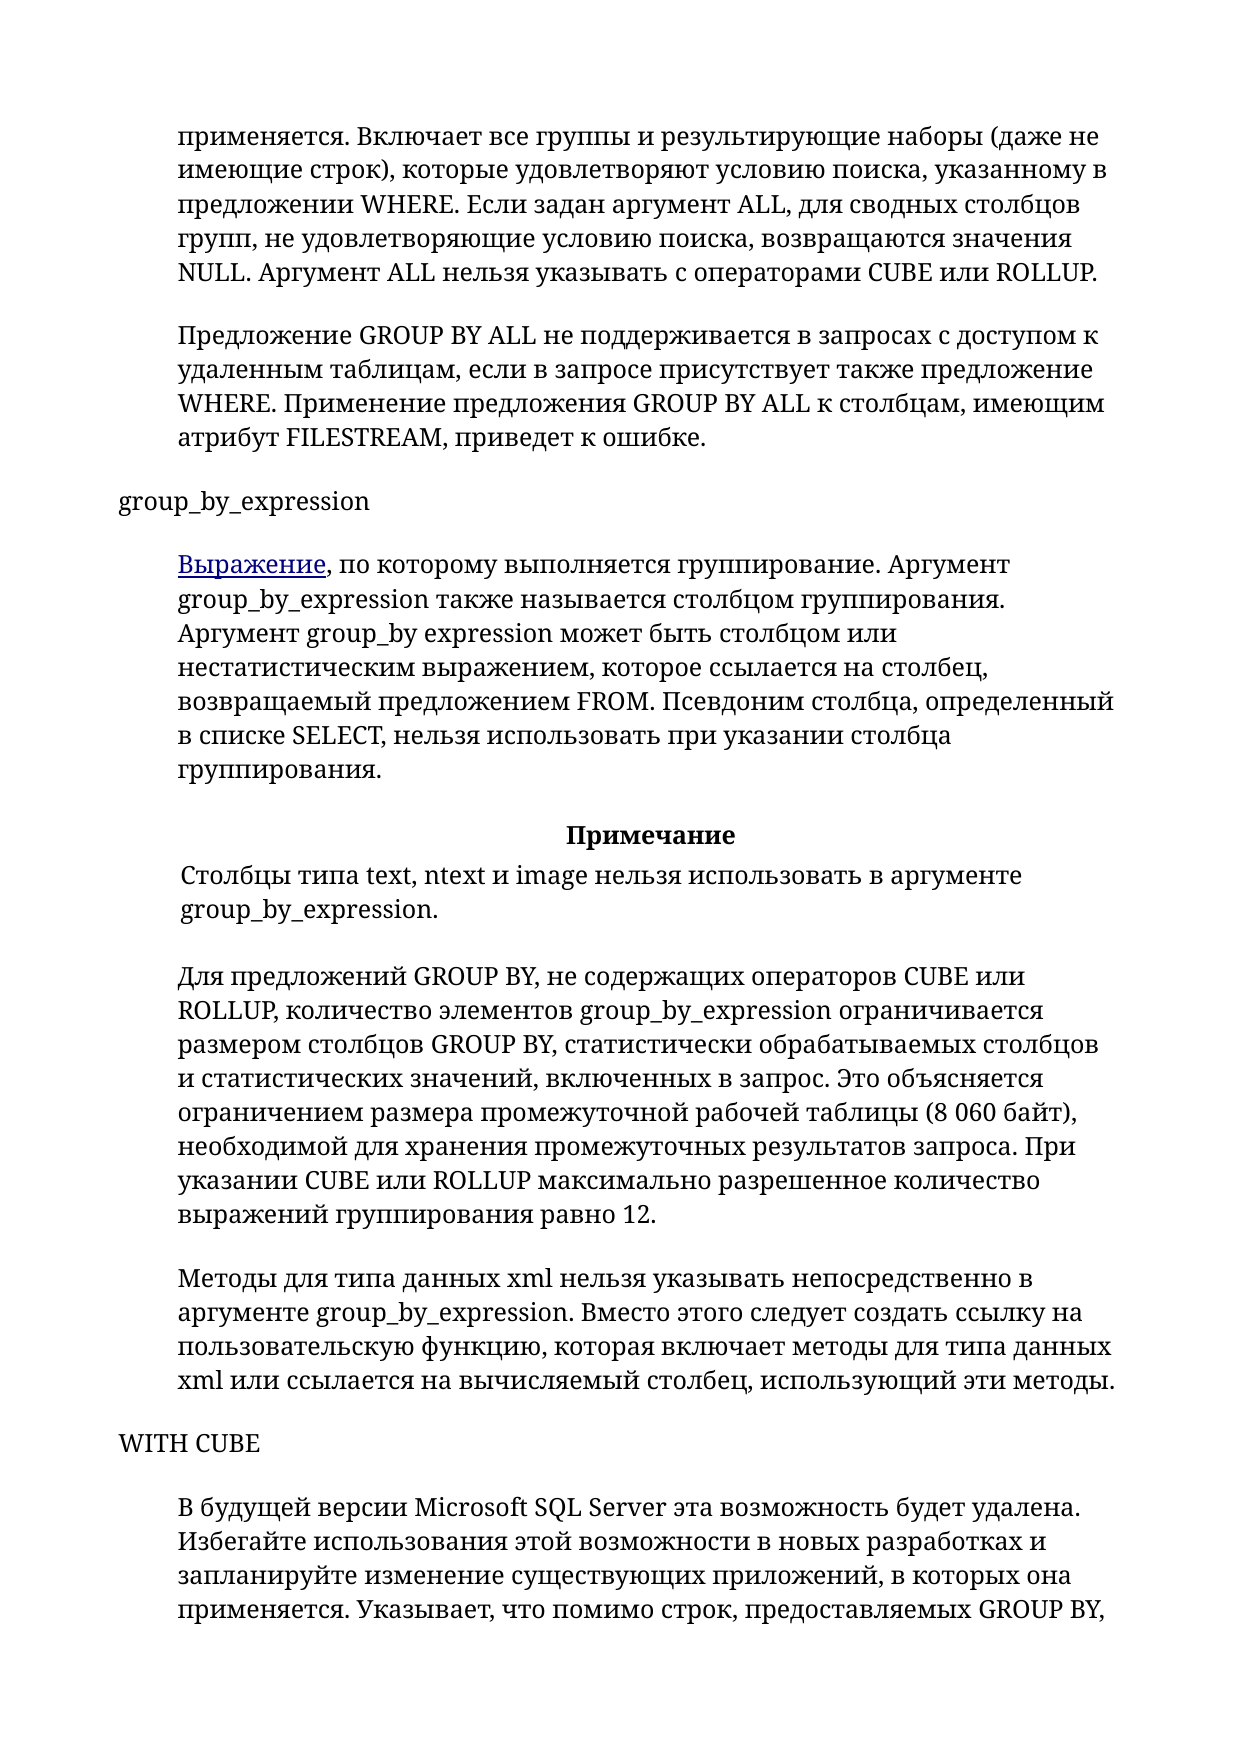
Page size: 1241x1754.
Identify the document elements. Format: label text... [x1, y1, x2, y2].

list В будущей версии Microsoft SQL Server эта возможность будет удалена. Избегайте использования этой возможности в новых разработках и запланируйте изменение существующих приложений, в которых она применяется. Указывает, что помимо строк, предоставляемых GROUP BY, [177, 1490, 1122, 1626]
list Методы для типа данных xml нельзя указывать непосредственно в аргументе group_by_expression. Вместо этого следует создать ссылку на пользовательскую функцию, которая включает методы для типа данных xml или ссылается на вычисляемый столбец, использующий эти методы. [177, 1260, 1122, 1397]
list Предложение GROUP BY ALL не поддерживается в запросах с доступом к удаленным таблицам, если в запросе присутствует также предложение WHERE. Применение предложения GROUP BY ALL к столбцам, имеющим атрибут FILESTREAM, приведет к ошибке. [177, 318, 1122, 454]
table_cell Столбцы типа text, ntext и image нельзя использовать в аргументе group_by_expression. [177, 855, 1122, 958]
table_header Примечание [177, 815, 1122, 855]
list Для предложений GROUP BY, не содержащих операторов CUBE или ROLLUP, количество элементов group_by_expression ограничивается размером столбцов GROUP BY, статистически обрабатываемых столбцов и статистических значений, включенных в запрос. Это объясняется ограничением размера промежуточной рабочей таблицы (8 060 байт), необходимой для хранения промежуточных результатов запроса. При указании CUBE или ROLLUP максимально разрешенное количество выражений группирования равно 12. [177, 958, 1122, 1231]
list Выражение, по которому выполняется группирование. Аргумент group_by_expression также называется столбцом группирования. Аргумент group_by expression может быть столбцом или нестатистическим выражением, которое ссылается на столбец, возвращаемый предложением FROM. Псевдоним столбца, определенный в списке SELECT, нельзя использовать при указании столбца группирования. [177, 547, 1122, 786]
subtitle WITH CUBE [118, 1426, 1122, 1460]
subtitle group_by_expression [118, 484, 1122, 518]
list применяется. Включает все группы и результирующие наборы (даже не имеющие строк), которые удовлетворяют условию поиска, указанному в предложении WHERE. Если задан аргумент ALL, для сводных столбцов групп, не удовлетворяющие условию поиска, возвращаются значения NULL. Аргумент ALL нельзя указывать с операторами CUBE или ROLLUP. [177, 118, 1122, 288]
